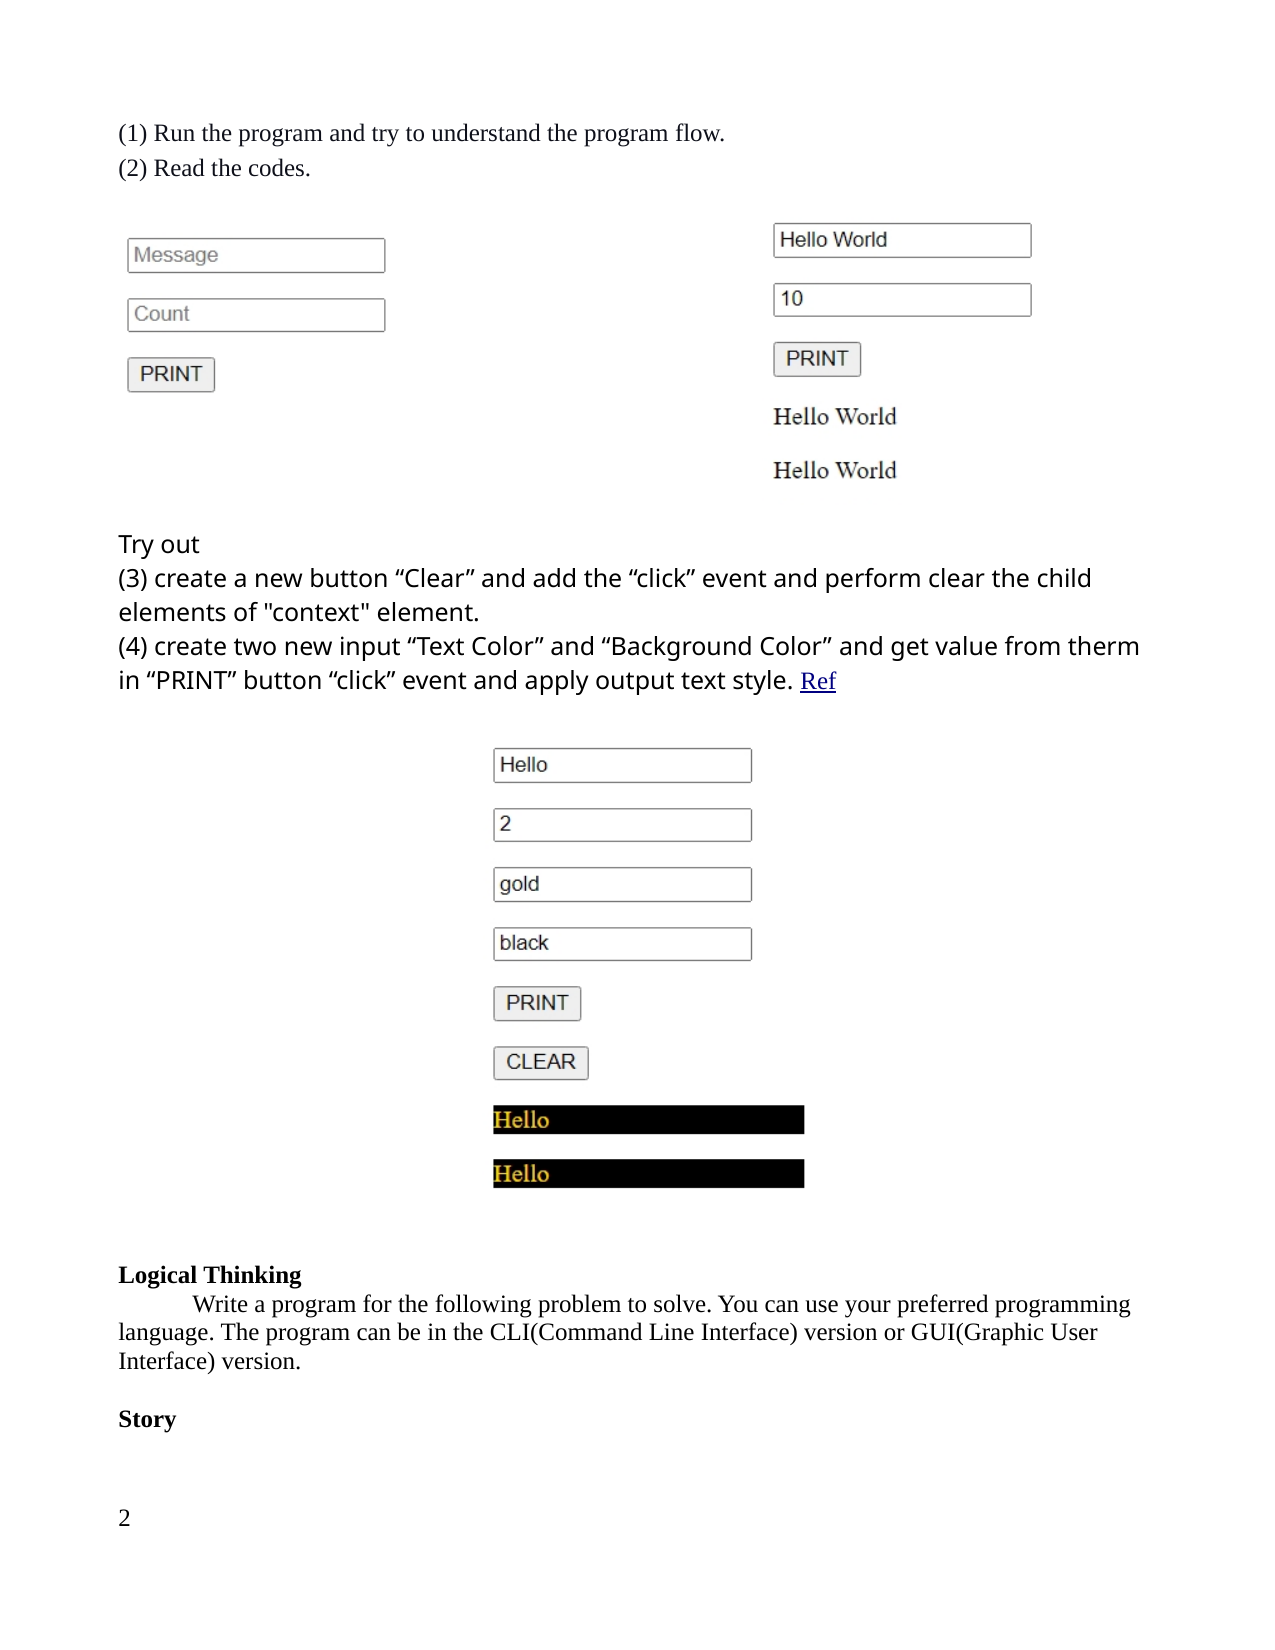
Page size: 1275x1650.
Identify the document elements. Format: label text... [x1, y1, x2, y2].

text Logical Thinking [118, 1260, 1157, 1289]
picture [761, 198, 1136, 505]
picture [481, 728, 805, 1232]
text (4) create two new input “Text Color” and “Background Color” and get value from therm in “PRINT” button “click” event and apply output text style. Ref [118, 629, 1157, 697]
text Write a program for the following problem to solve. You can use your preferred programming language. The program can be in the CLI(Command Line Interface) version or GUI(Graphic User Interface) version. [118, 1289, 1157, 1375]
picture [115, 213, 462, 459]
text Story [118, 1404, 1157, 1432]
text (2) Read the codes. [118, 153, 1157, 181]
text (1) Run the program and try to understand the program flow. [118, 118, 1157, 147]
text Try out (3) create a new button “Clear” and add the “click” event and perform clear the child elements of "context" element. [118, 527, 1157, 629]
